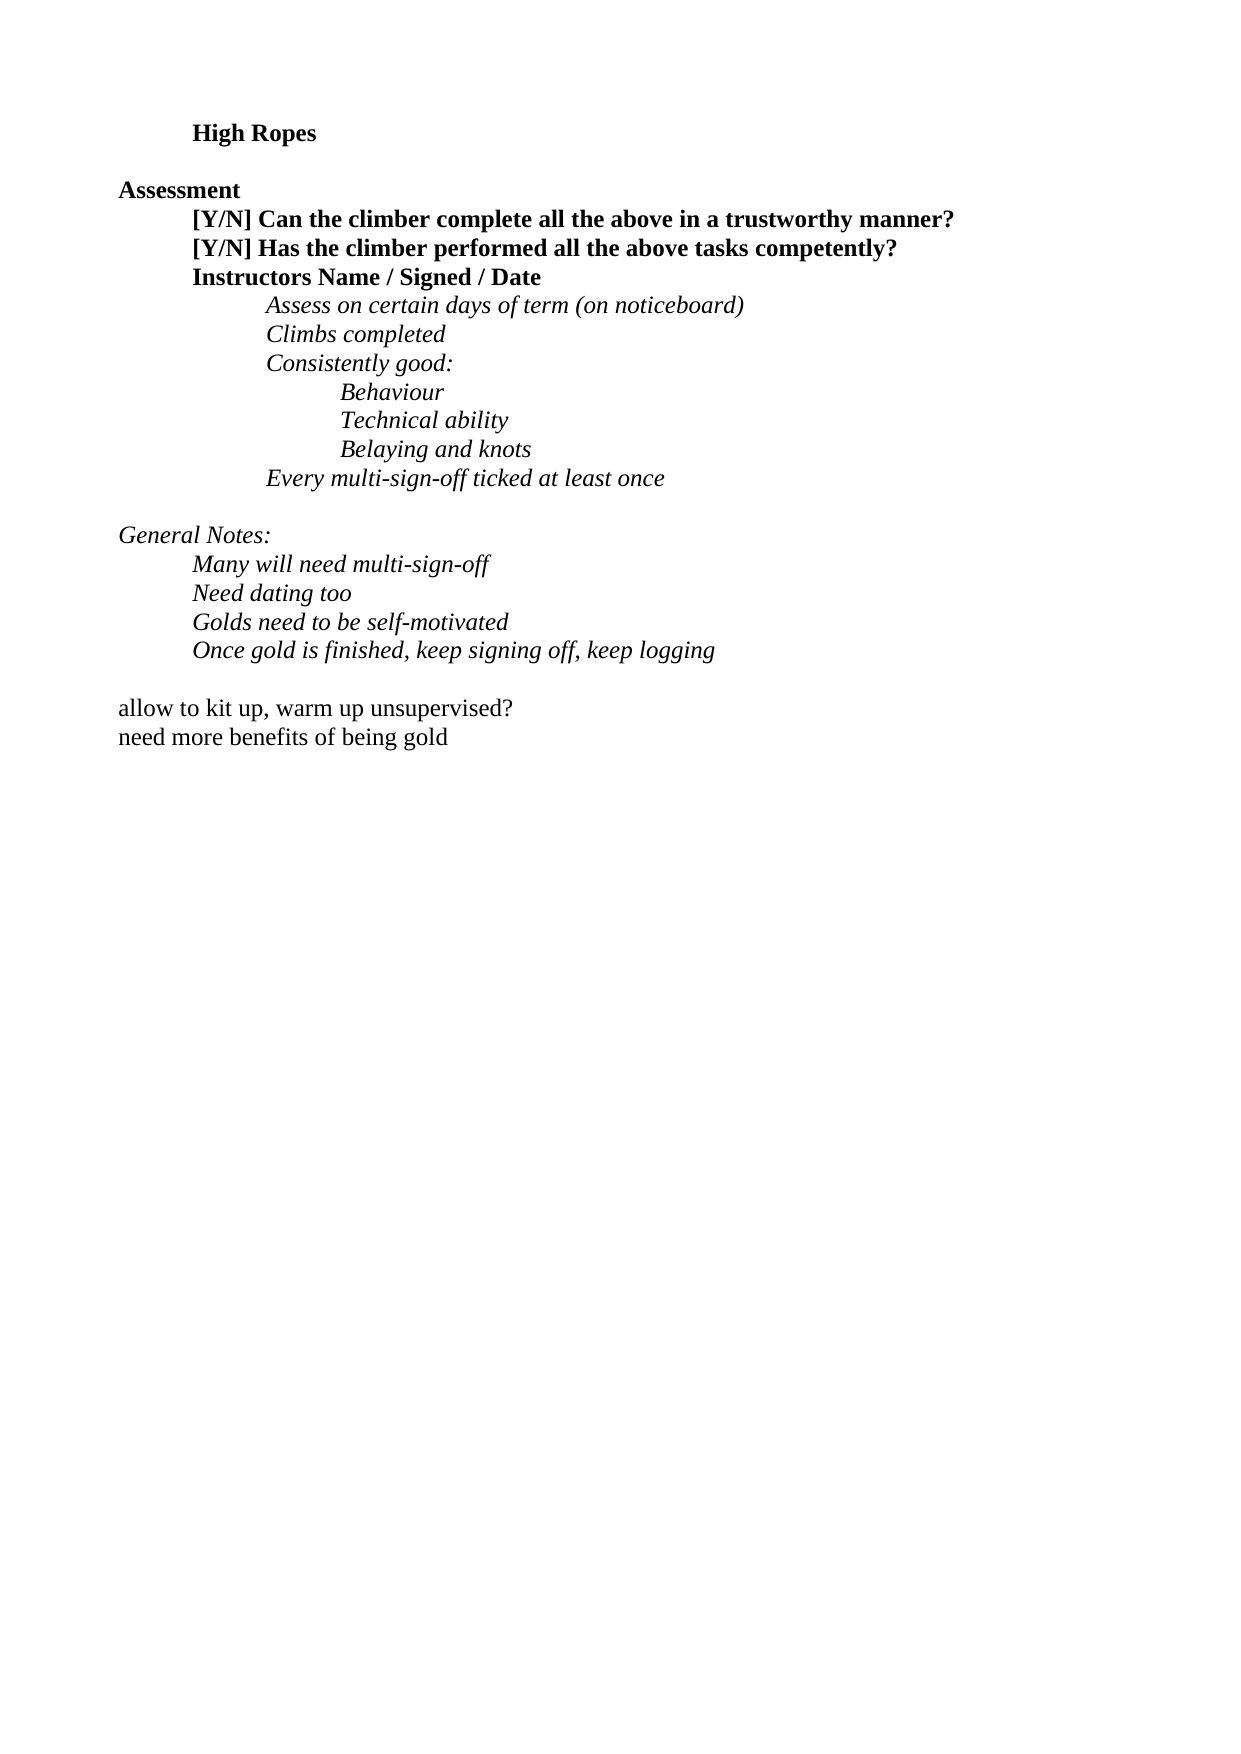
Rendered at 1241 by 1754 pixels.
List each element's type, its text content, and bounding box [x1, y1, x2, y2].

text [Y/N] Can the climber complete all the above in a trustworthy manner? [192, 204, 1122, 233]
text need more benefits of being gold [118, 722, 1122, 751]
text Golds need to be self-motivated [192, 607, 1122, 636]
text Assessment [118, 176, 1122, 204]
text General Notes: [118, 521, 1122, 549]
text Behaviour [340, 377, 1122, 406]
text Need dating too [192, 578, 1122, 607]
text Instructors Name / Signed / Date [192, 262, 1122, 291]
text Every multi-sign-off ticked at least once [266, 463, 1122, 492]
text [Y/N] Has the climber performed all the above tasks competently? [192, 233, 1122, 262]
text Assess on certain days of term (on noticeboard) [266, 291, 1122, 319]
text Climbs completed [266, 319, 1122, 348]
text Belaying and knots [340, 434, 1122, 463]
text Technical ability [340, 406, 1122, 434]
text Consistently good: [266, 348, 1122, 377]
text allow to kit up, warm up unsupervised? [118, 693, 1122, 722]
text High Ropes [192, 118, 1122, 147]
text Many will need multi-sign-off [192, 549, 1122, 578]
text Once gold is finished, keep signing off, keep logging [192, 636, 1122, 664]
